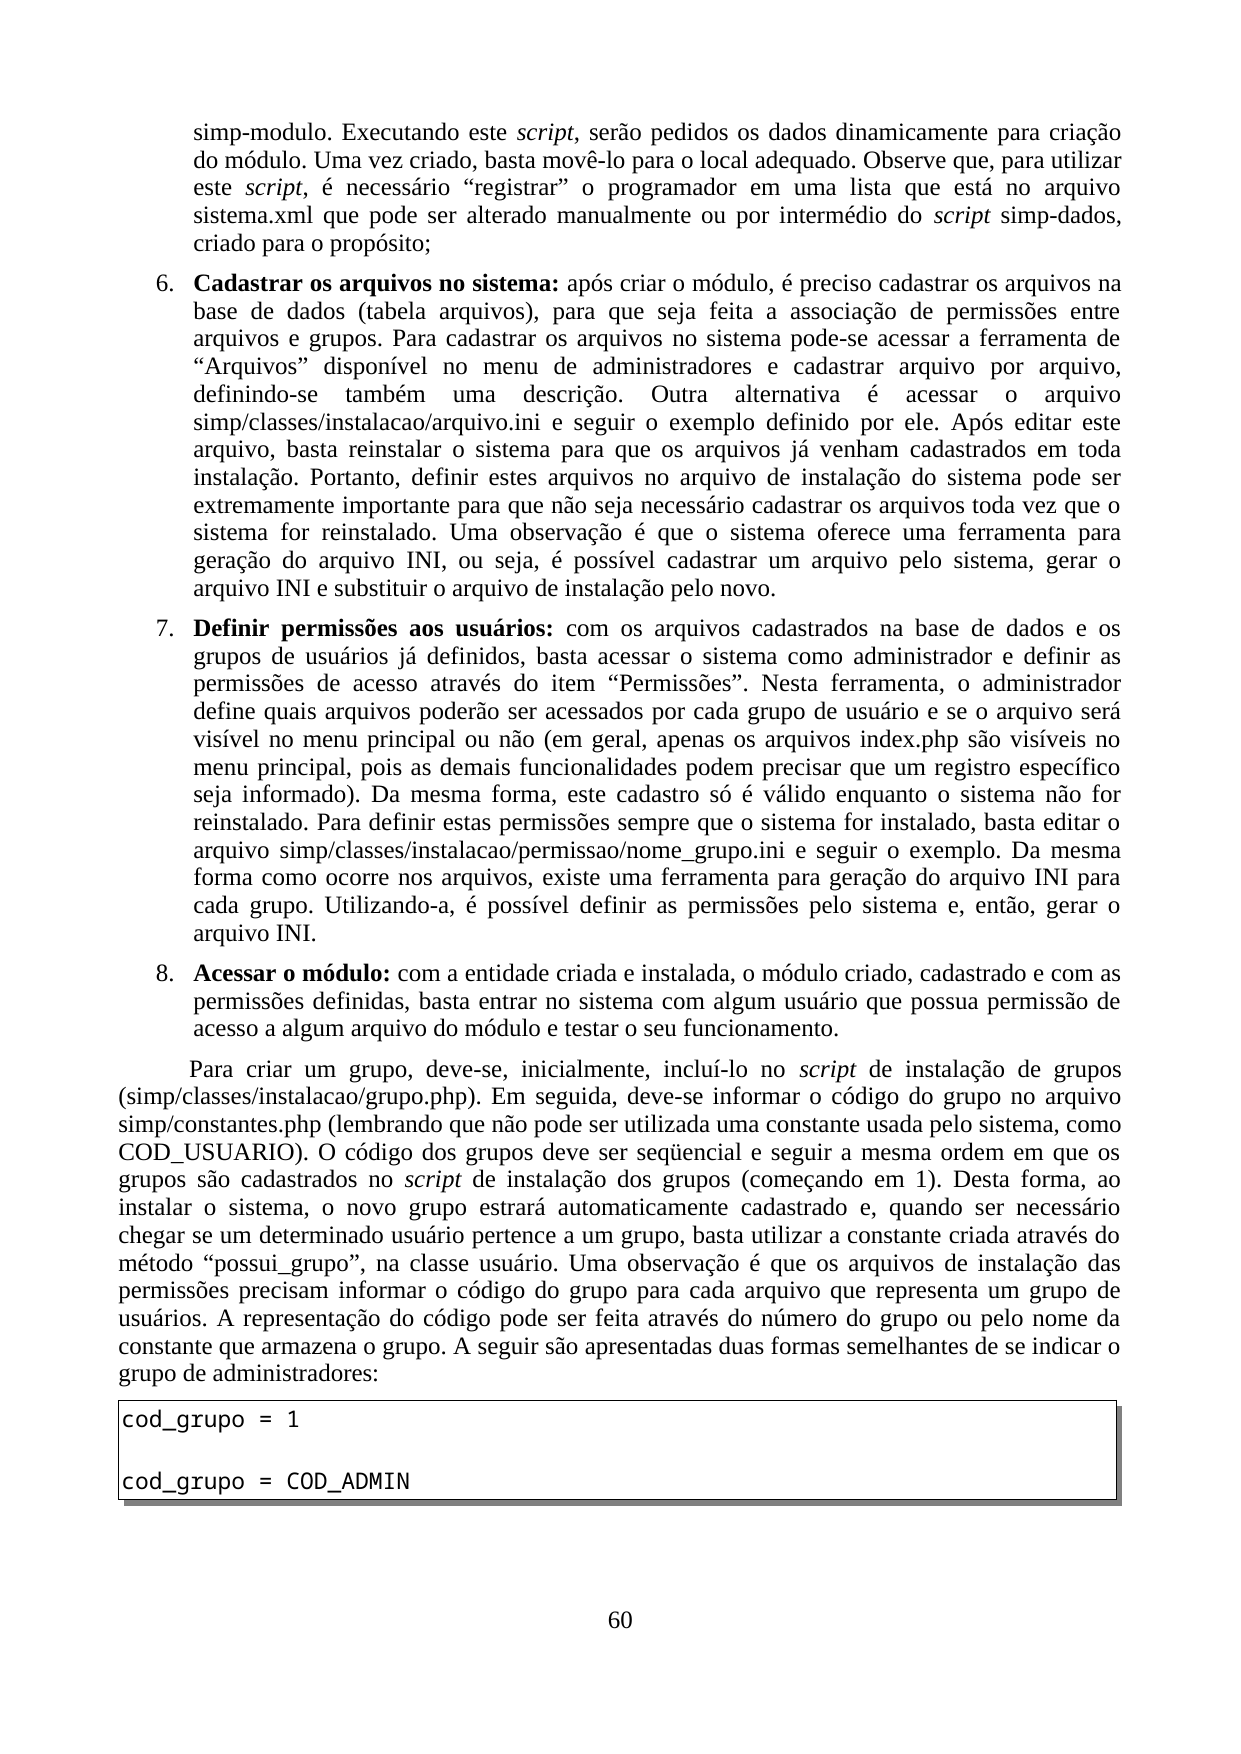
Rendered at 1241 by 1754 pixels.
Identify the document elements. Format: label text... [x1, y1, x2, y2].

text cod_grupo = 1 cod_grupo = COD_ADMIN [119, 1401, 1116, 1499]
list Acessar o módulo: com a entidade criada e instalada, o módulo criado, cadastrado e com as permissões definidas, basta entrar no sistema com algum usuário que possua permissão de acesso a algum arquivo do módulo e testar o seu funcionamento. [156, 959, 1122, 1042]
list simp-modulo. Executando este script, serão pedidos os dados dinamicamente para criação do módulo. Uma vez criado, basta movê-lo para o local adequado. Observe que, para utilizar este script, é necessário “registrar” o programador em uma lista que está no arquivo sistema.xml que pode ser alterado manualmente ou por intermédio do script simp-dados, criado para o propósito; [156, 118, 1122, 257]
list Definir permissões aos usuários: com os arquivos cadastrados na base de dados e os grupos de usuários já definidos, basta acessar o sistema como administrador e definir as permissões de acesso através do item “Permissões”. Nesta ferramenta, o administrador define quais arquivos poderão ser acessados por cada grupo de usuário e se o arquivo será visível no menu principal ou não (em geral, apenas os arquivos index.php são visíveis no menu principal, pois as demais funcionalidades podem precisar que um registro específico seja informado). Da mesma forma, este cadastro só é válido enquanto o sistema não for reinstalado. Para definir estas permissões sempre que o sistema for instalado, basta editar o arquivo simp/classes/instalacao/permissao/nome_grupo.ini e seguir o exemplo. Da mesma forma como ocorre nos arquivos, existe uma ferramenta para geração do arquivo INI para cada grupo. Utilizando-a, é possível definir as permissões pelo sistema e, então, gerar o arquivo INI. [156, 614, 1122, 947]
text Para criar um grupo, deve-se, inicialmente, incluí-lo no script de instalação de grupos (simp/classes/instalacao/grupo.php). Em seguida, deve-se informar o código do grupo no arquivo simp/constantes.php (lembrando que não pode ser utilizada uma constante usada pelo sistema, como COD_USUARIO). O código dos grupos deve ser seqüencial e seguir a mesma ordem em que os grupos são cadastrados no script de instalação dos grupos (começando em 1). Desta forma, ao instalar o sistema, o novo grupo estrará automaticamente cadastrado e, quando ser necessário chegar se um determinado usuário pertence a um grupo, basta utilizar a constante criada através do método “possui_grupo”, na classe usuário. Uma observação é que os arquivos de instalação das permissões precisam informar o código do grupo para cada arquivo que representa um grupo de usuários. A representação do código pode ser feita através do número do grupo ou pelo nome da constante que armazena o grupo. A seguir são apresentadas duas formas semelhantes de se indicar o grupo de administradores: [118, 1055, 1122, 1387]
list Cadastrar os arquivos no sistema: após criar o módulo, é preciso cadastrar os arquivos na base de dados (tabela arquivos), para que seja feita a associação de permissões entre arquivos e grupos. Para cadastrar os arquivos no sistema pode-se acessar a ferramenta de “Arquivos” disponível no menu de administradores e cadastrar arquivo por arquivo, definindo-se também uma descrição. Outra alternativa é acessar o arquivo simp/classes/instalacao/arquivo.ini e seguir o exemplo definido por ele. Após editar este arquivo, basta reinstalar o sistema para que os arquivos já venham cadastrados em toda instalação. Portanto, definir estes arquivos no arquivo de instalação do sistema pode ser extremamente importante para que não seja necessário cadastrar os arquivos toda vez que o sistema for reinstalado. Uma observação é que o sistema oferece uma ferramenta para geração do arquivo INI, ou seja, é possível cadastrar um arquivo pelo sistema, gerar o arquivo INI e substituir o arquivo de instalação pelo novo. [156, 269, 1122, 602]
